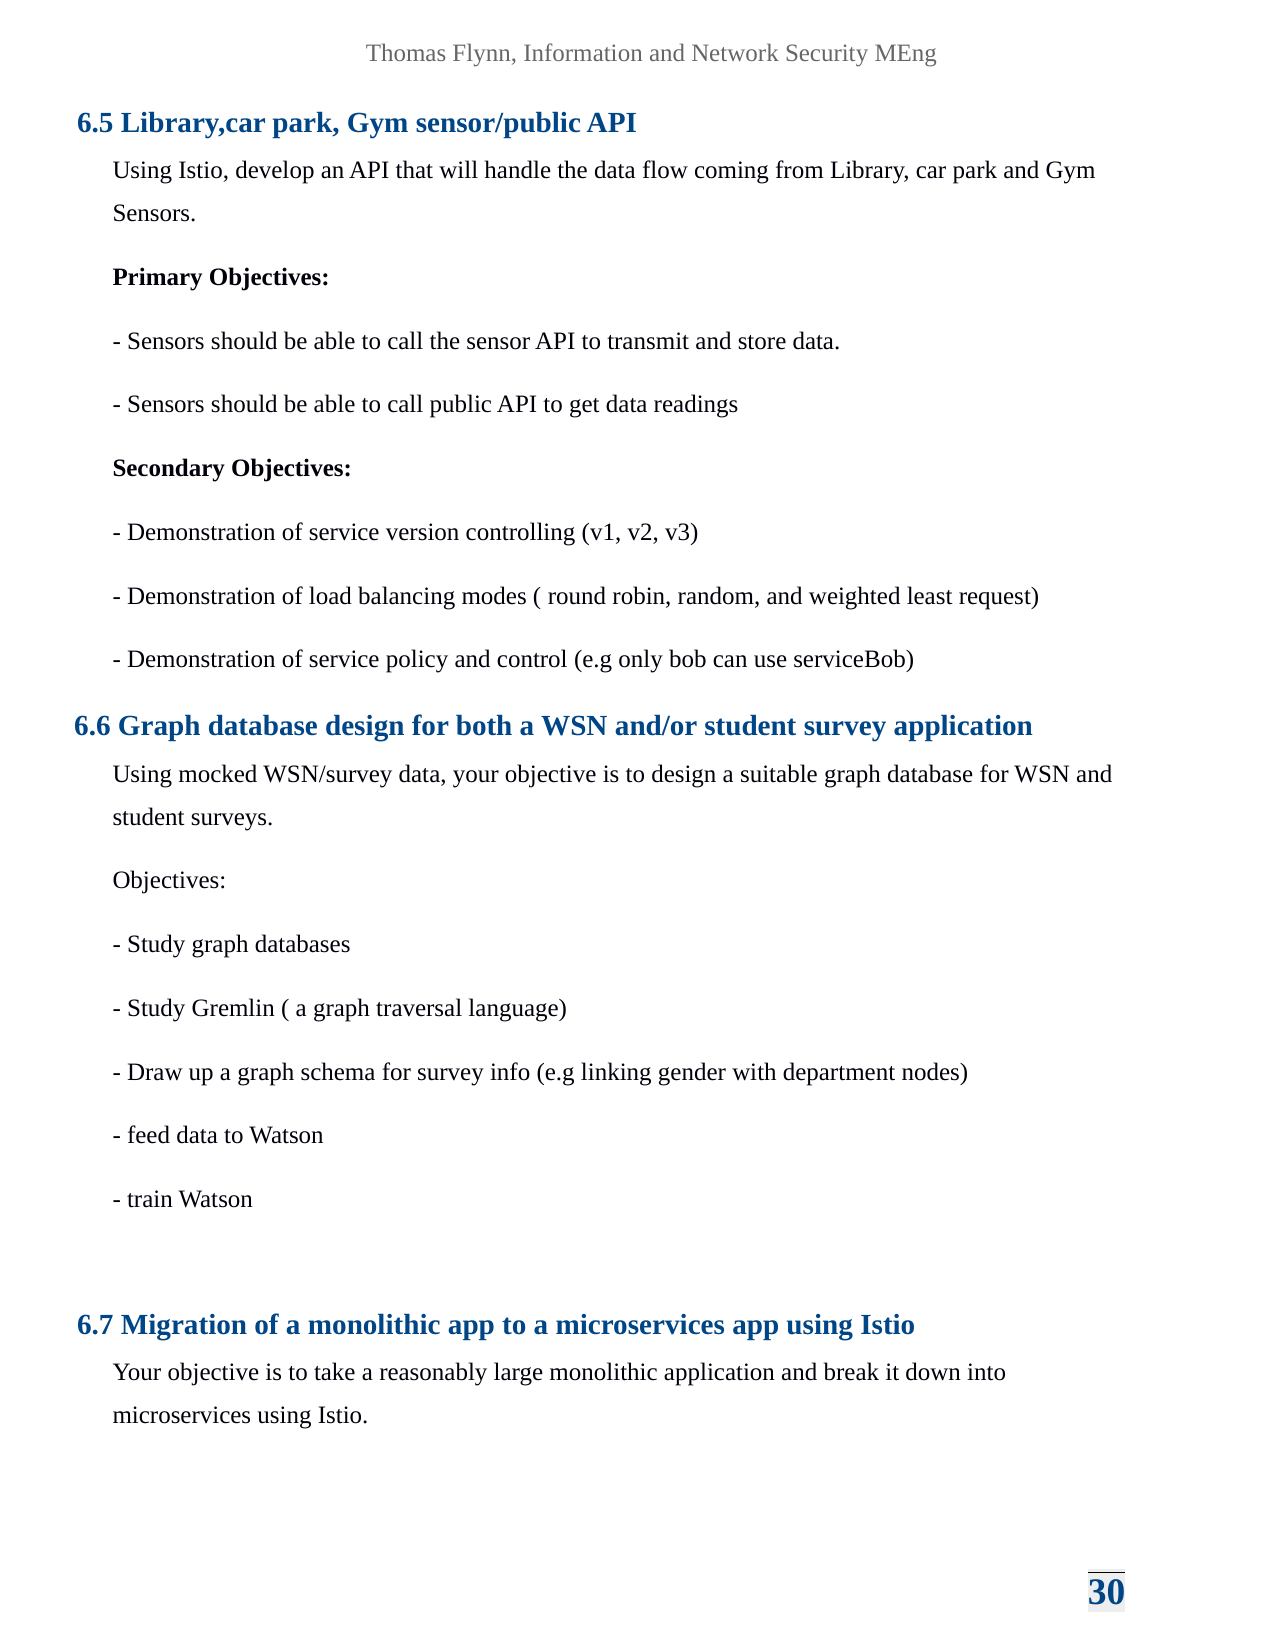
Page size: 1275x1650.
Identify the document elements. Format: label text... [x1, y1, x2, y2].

text - Demonstration of service version controlling (v1, v2, v3) [112, 517, 1125, 546]
subtitle 6.6 Graph database design for both a WSN and/or student survey application [74, 708, 1125, 742]
text - Draw up a graph schema for survey info (e.g linking gender with department nodes) [112, 1057, 1125, 1086]
subtitle 6.7 Migration of a monolithic app to a microservices app using Istio [74, 1307, 1125, 1341]
text - Study graph databases [112, 929, 1125, 958]
text Your objective is to take a reasonably large monolithic application and break it down into microservices using Istio. [112, 1357, 1125, 1429]
text - Demonstration of service policy and control (e.g only bob can use serviceBob) [112, 644, 1125, 673]
text Using Istio, develop an API that will handle the data flow coming from Library, car park and Gym Sensors. [112, 155, 1125, 227]
text Using mocked WSN/survey data, your objective is to design a suitable graph database for WSN and student surveys. [112, 759, 1125, 831]
text - feed data to Watson [112, 1121, 1125, 1149]
text Objectives: [112, 866, 1125, 894]
text Primary Objectives: [112, 262, 1125, 291]
text - train Watson [112, 1184, 1125, 1213]
subtitle 6.5 Library,car park, Gym sensor/public API [74, 105, 1125, 138]
text - Demonstration of load balancing modes ( round robin, random, and weighted least request) [112, 581, 1125, 609]
text - Study Gremlin ( a graph traversal language) [112, 993, 1125, 1022]
text - Sensors should be able to call the sensor API to transmit and store data. [112, 326, 1125, 354]
text - Sensors should be able to call public API to get data readings [112, 389, 1125, 418]
text Secondary Objectives: [112, 453, 1125, 482]
